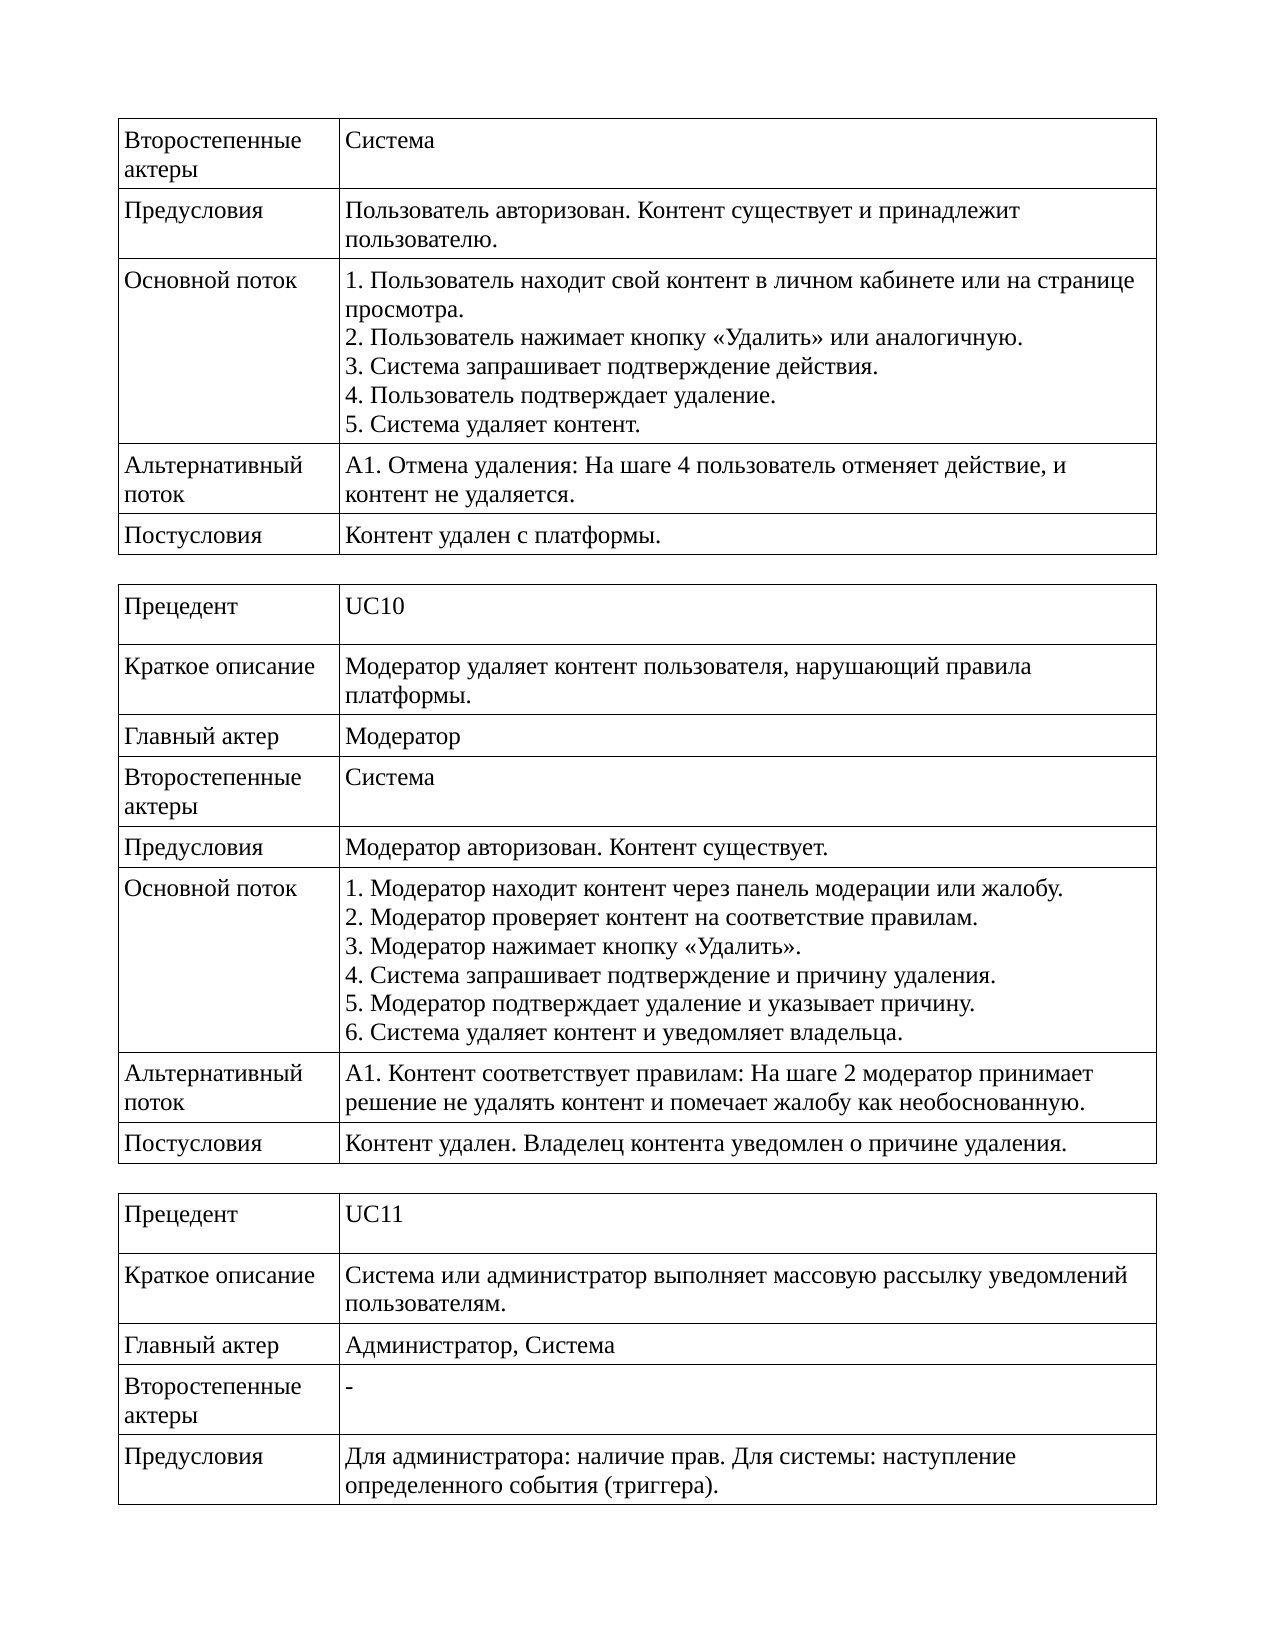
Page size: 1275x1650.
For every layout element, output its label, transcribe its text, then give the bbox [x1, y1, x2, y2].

table_header UC11 [340, 1194, 1156, 1253]
table_header UC10 [340, 585, 1156, 644]
table_cell Система или администратор выполняет массовую рассылку уведомлений пользователям. [340, 1254, 1156, 1323]
table_cell Для администратора: наличие прав. Для системы: наступление определенного события (триггера). [340, 1435, 1156, 1504]
table_cell А1. Отмена удаления: На шаге 4 пользователь отменяет действие, и контент не удаляется. [340, 444, 1156, 513]
table_cell - [340, 1365, 1156, 1434]
table_cell Главный актер [119, 1324, 339, 1364]
table_cell Постусловия [119, 514, 339, 554]
table_cell Предусловия [119, 1435, 339, 1504]
table_cell Система [340, 119, 1156, 188]
table_cell Альтернативный поток [119, 444, 339, 513]
table_cell Постусловия [119, 1123, 339, 1163]
table_cell Главный актер [119, 715, 339, 756]
table_cell Второстепенные актеры [119, 1365, 339, 1434]
table_cell Модератор [340, 715, 1156, 756]
table_cell Второстепенные актеры [119, 757, 339, 826]
table_cell Краткое описание [119, 1254, 339, 1323]
table_cell Второстепенные актеры [119, 119, 339, 188]
table_cell А1. Контент соответствует правилам: На шаге 2 модератор принимает решение не удалять контент и помечает жалобу как необоснованную. [340, 1053, 1156, 1122]
table_cell Контент удален. Владелец контента уведомлен о причине удаления. [340, 1123, 1156, 1163]
table_cell Модератор авторизован. Контент существует. [340, 827, 1156, 867]
table_cell Альтернативный поток [119, 1053, 339, 1122]
table_cell Система [340, 757, 1156, 826]
table_cell Предусловия [119, 827, 339, 867]
table_cell 1. Пользователь находит свой контент в личном кабинете или на странице просмотра. 2. Пользователь нажимает кнопку «Удалить» или аналогичную. 3. Система запрашивает подтверждение действия. 4. Пользователь подтверждает удаление. 5. Система удаляет контент. [340, 259, 1156, 443]
table_cell Администратор, Система [340, 1324, 1156, 1364]
table_header Прецедент [119, 585, 339, 644]
table_cell Контент удален с платформы. [340, 514, 1156, 554]
table_cell 1. Модератор находит контент через панель модерации или жалобу. 2. Модератор проверяет контент на соответствие правилам. 3. Модератор нажимает кнопку «Удалить». 4. Система запрашивает подтверждение и причину удаления. 5. Модератор подтверждает удаление и указывает причину. 6. Система удаляет контент и уведомляет владельца. [340, 868, 1156, 1052]
table_header Прецедент [119, 1194, 339, 1253]
table_cell Основной поток [119, 868, 339, 1052]
table_cell Пользователь авторизован. Контент существует и принадлежит пользователю. [340, 189, 1156, 258]
table_cell Предусловия [119, 189, 339, 258]
table_cell Краткое описание [119, 645, 339, 714]
table_cell Модератор удаляет контент пользователя, нарушающий правила платформы. [340, 645, 1156, 714]
table_cell Основной поток [119, 259, 339, 443]
